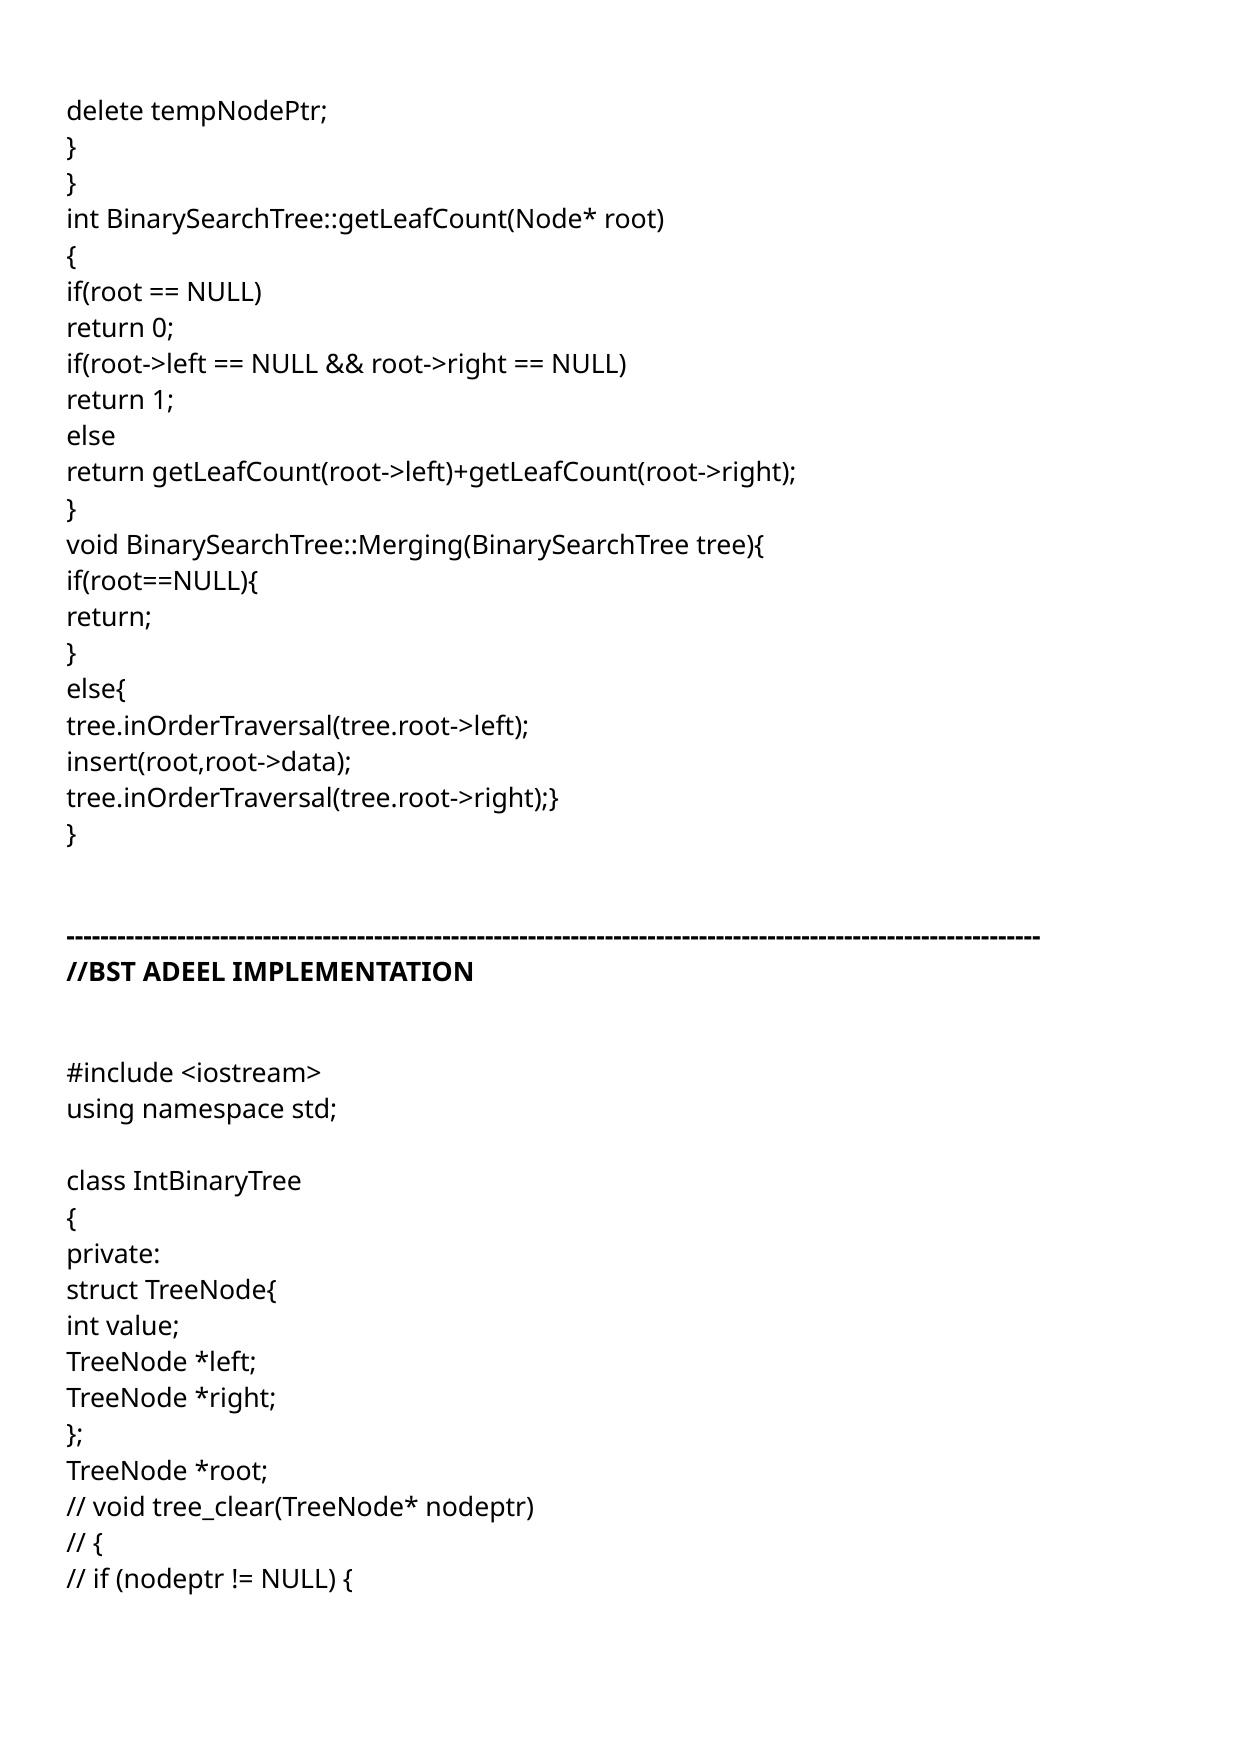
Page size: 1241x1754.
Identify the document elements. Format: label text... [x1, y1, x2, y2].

text private: [66, 1235, 1122, 1271]
text tree.inOrderTraversal(tree.root->left); [66, 706, 1122, 743]
text insert(root,root->data); [66, 743, 1122, 779]
text } [66, 128, 1122, 164]
text if(root == NULL) [66, 273, 1122, 309]
text using namespace std; [66, 1090, 1122, 1126]
text return 1; [66, 381, 1122, 417]
text class IntBinaryTree [66, 1162, 1122, 1198]
text } [66, 634, 1122, 670]
text if(root==NULL){ [66, 562, 1122, 598]
text } [66, 815, 1122, 851]
text } [66, 489, 1122, 526]
text } [66, 164, 1122, 200]
text delete tempNodePtr; [66, 92, 1122, 128]
text //BST ADEEL IMPLEMENTATION [66, 953, 1122, 989]
text int BinarySearchTree::getLeafCount(Node* root) [66, 200, 1122, 237]
text TreeNode *root; [66, 1452, 1122, 1488]
text else{ [66, 670, 1122, 706]
text return getLeafCount(root->left)+getLeafCount(root->right); [66, 453, 1122, 489]
text struct TreeNode{ [66, 1271, 1122, 1307]
text tree.inOrderTraversal(tree.root->right);} [66, 779, 1122, 815]
text void BinarySearchTree::Merging(BinarySearchTree tree){ [66, 526, 1122, 562]
text return; [66, 598, 1122, 634]
text int value; [66, 1307, 1122, 1343]
text // void tree_clear(TreeNode* nodeptr) [66, 1488, 1122, 1524]
text else [66, 417, 1122, 453]
text TreeNode *right; [66, 1379, 1122, 1415]
text { [66, 1198, 1122, 1235]
text return 0; [66, 309, 1122, 345]
text // { [66, 1524, 1122, 1560]
text { [66, 237, 1122, 273]
text }; [66, 1415, 1122, 1452]
text ------------------------------------------------------------------------------------------------------------------ [66, 916, 1122, 953]
text #include <iostream> [66, 1054, 1122, 1090]
text // if (nodeptr != NULL) { [66, 1560, 1122, 1596]
text if(root->left == NULL && root->right == NULL) [66, 345, 1122, 381]
text TreeNode *left; [66, 1343, 1122, 1379]
